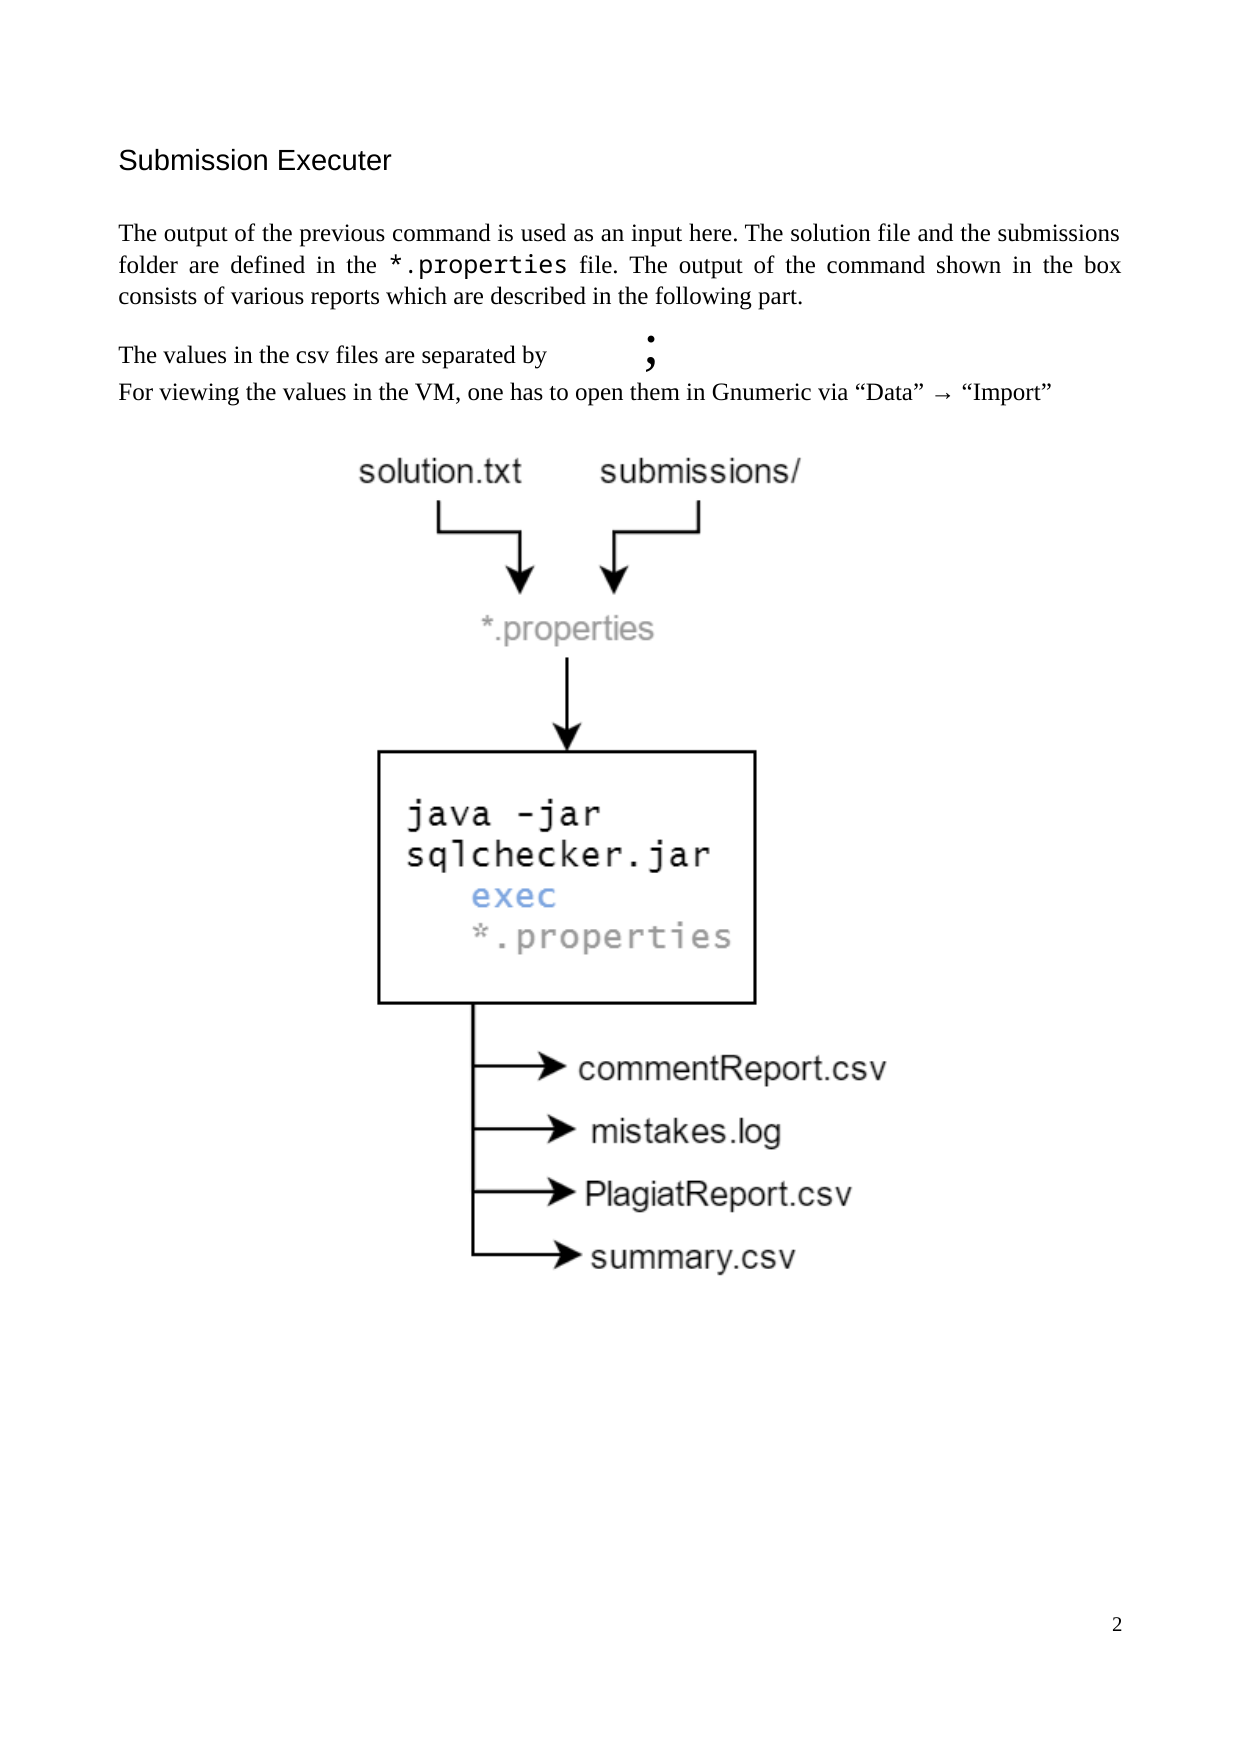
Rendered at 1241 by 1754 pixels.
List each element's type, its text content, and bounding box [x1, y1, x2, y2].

text The output of the previous command is used as an input here. The solution file and the submissions folder are defined in the *.properties file. The output of the command shown in the box consists of various reports which are described in the following part. [118, 218, 1122, 309]
subtitle Submission Executer [118, 143, 1122, 177]
text The values in the csv files are separated by ; [118, 309, 1122, 377]
text For viewing the values in the VM, one has to open them in Gnumeric via “Data” → “Import” [118, 377, 1122, 405]
